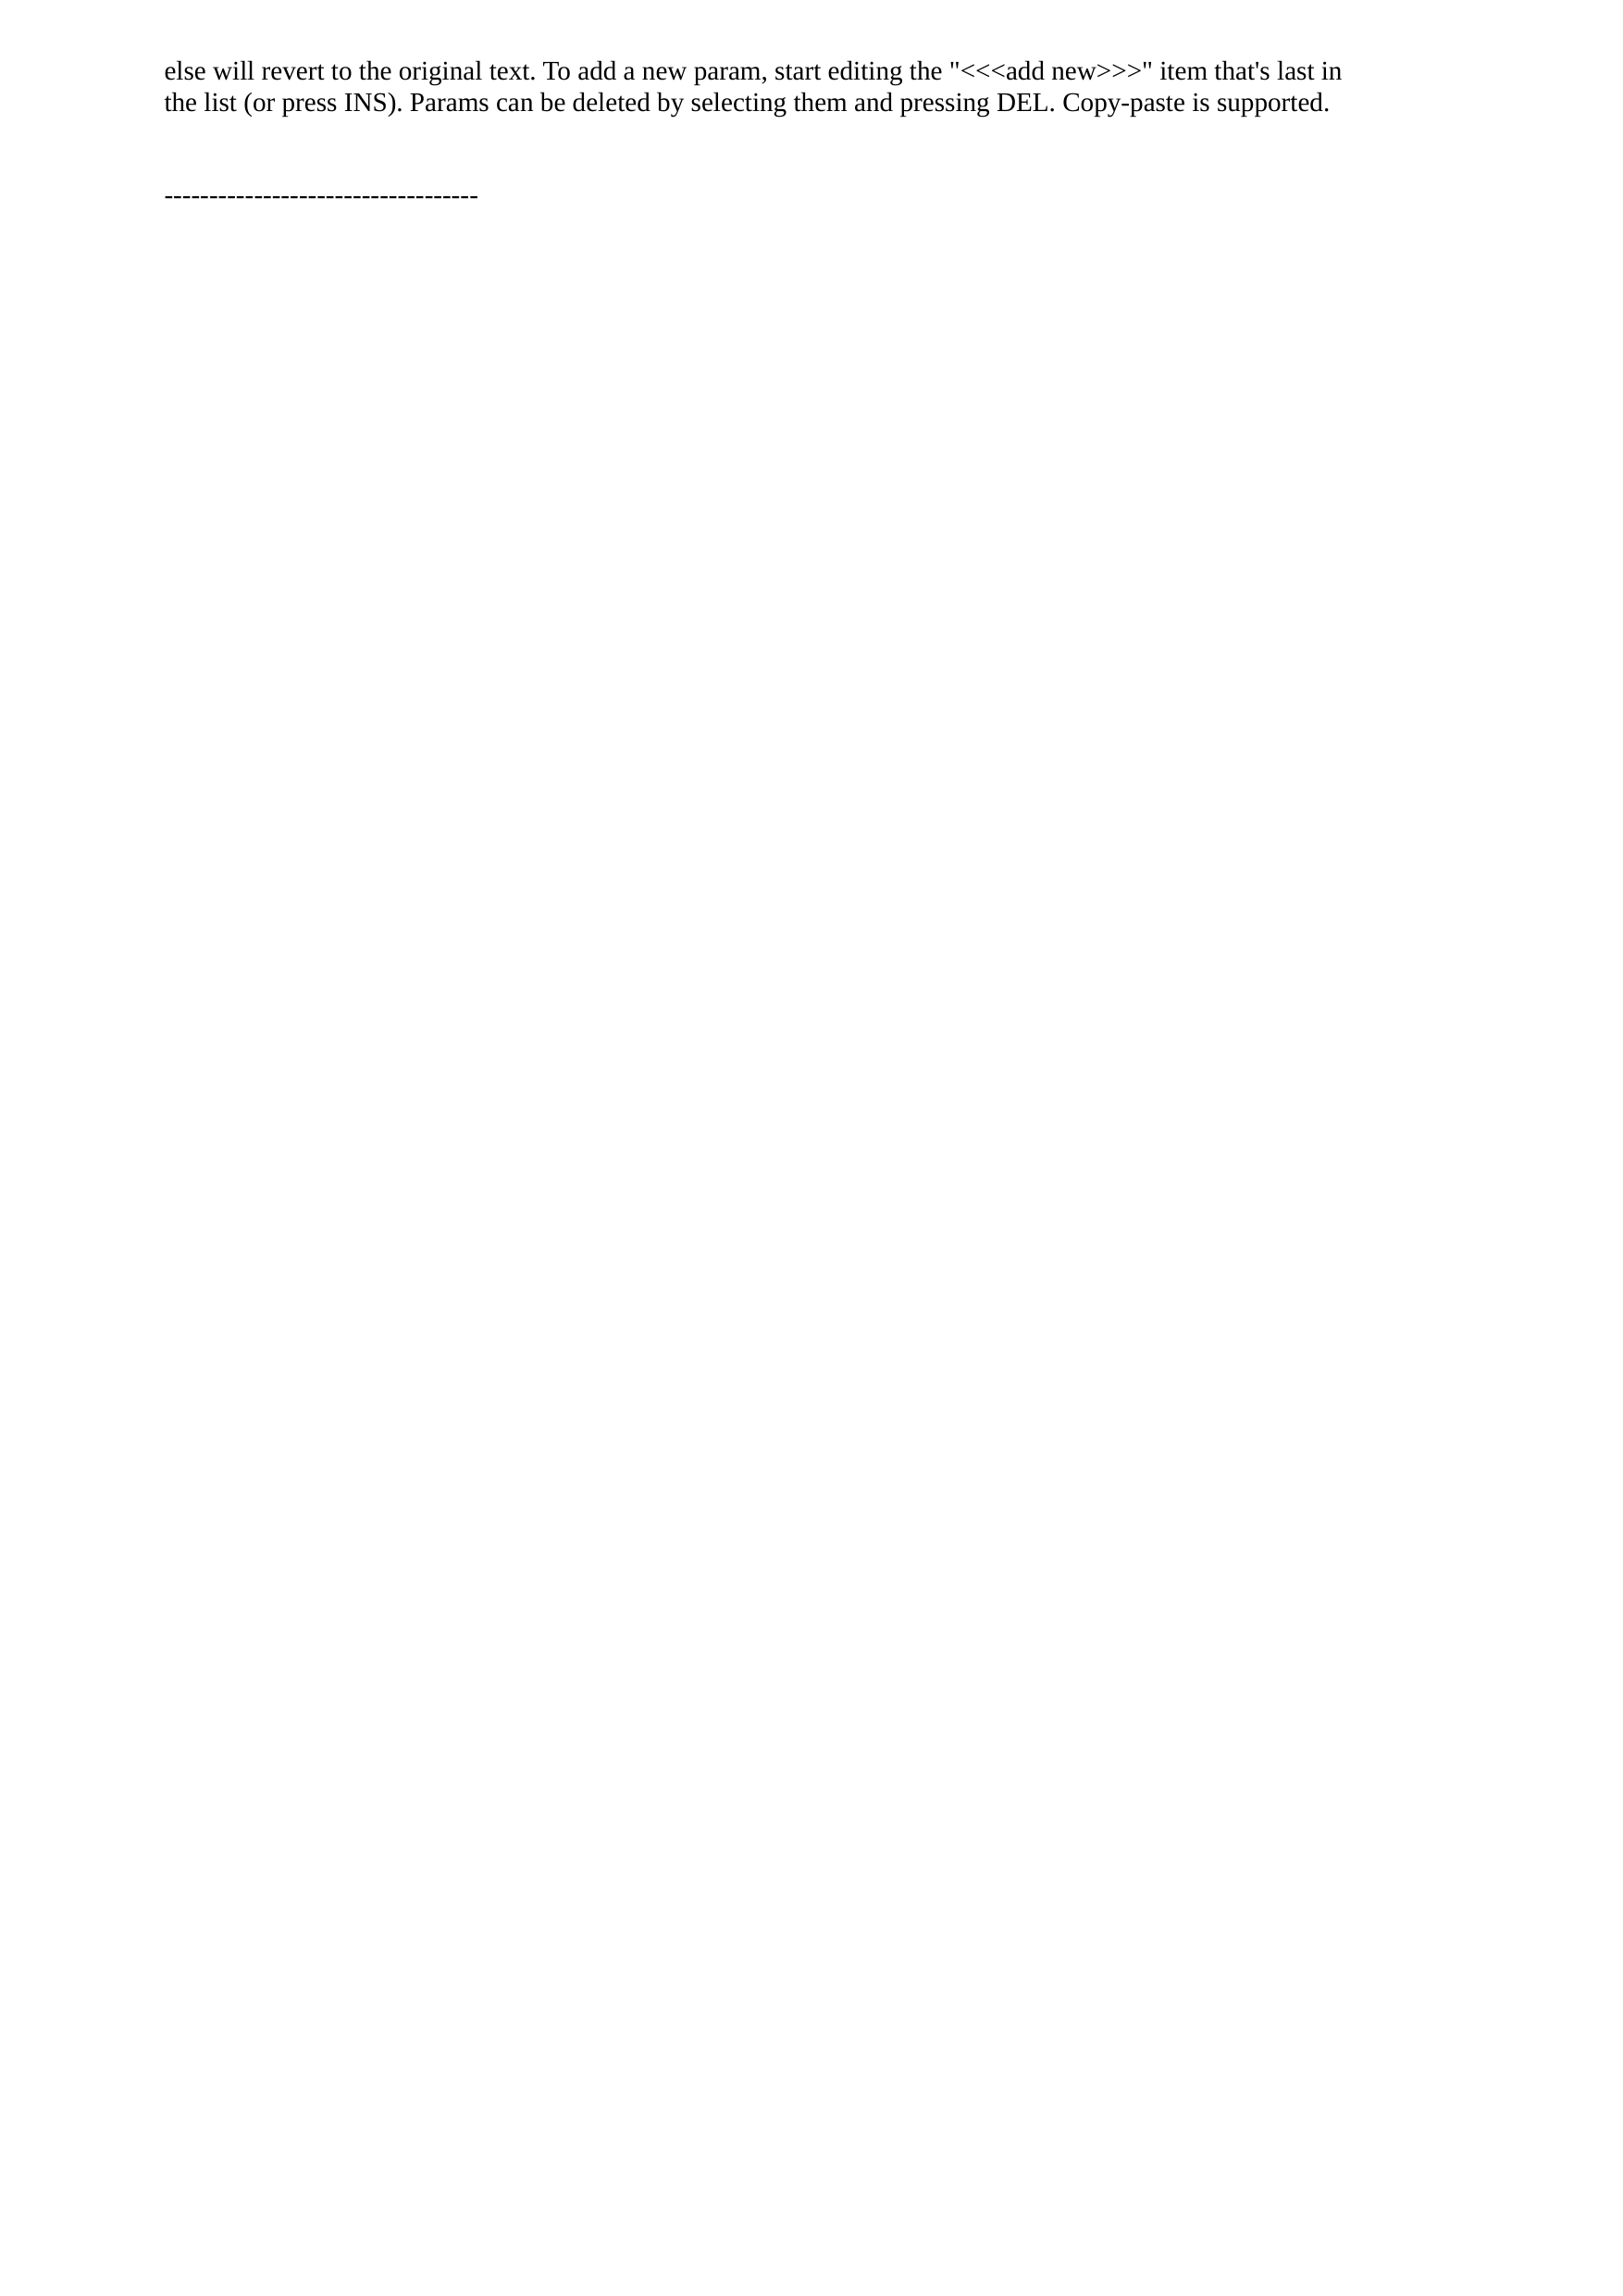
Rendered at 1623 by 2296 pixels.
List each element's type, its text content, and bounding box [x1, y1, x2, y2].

text else will revert to the original text. To add a new param, start editing the "<<<add new>>>" item that's last in [164, 55, 1514, 86]
text the list (or press INS). Params can be deleted by selecting them and pressing DEL. Copy-paste is supported. ----------------------------------- [164, 86, 1514, 272]
